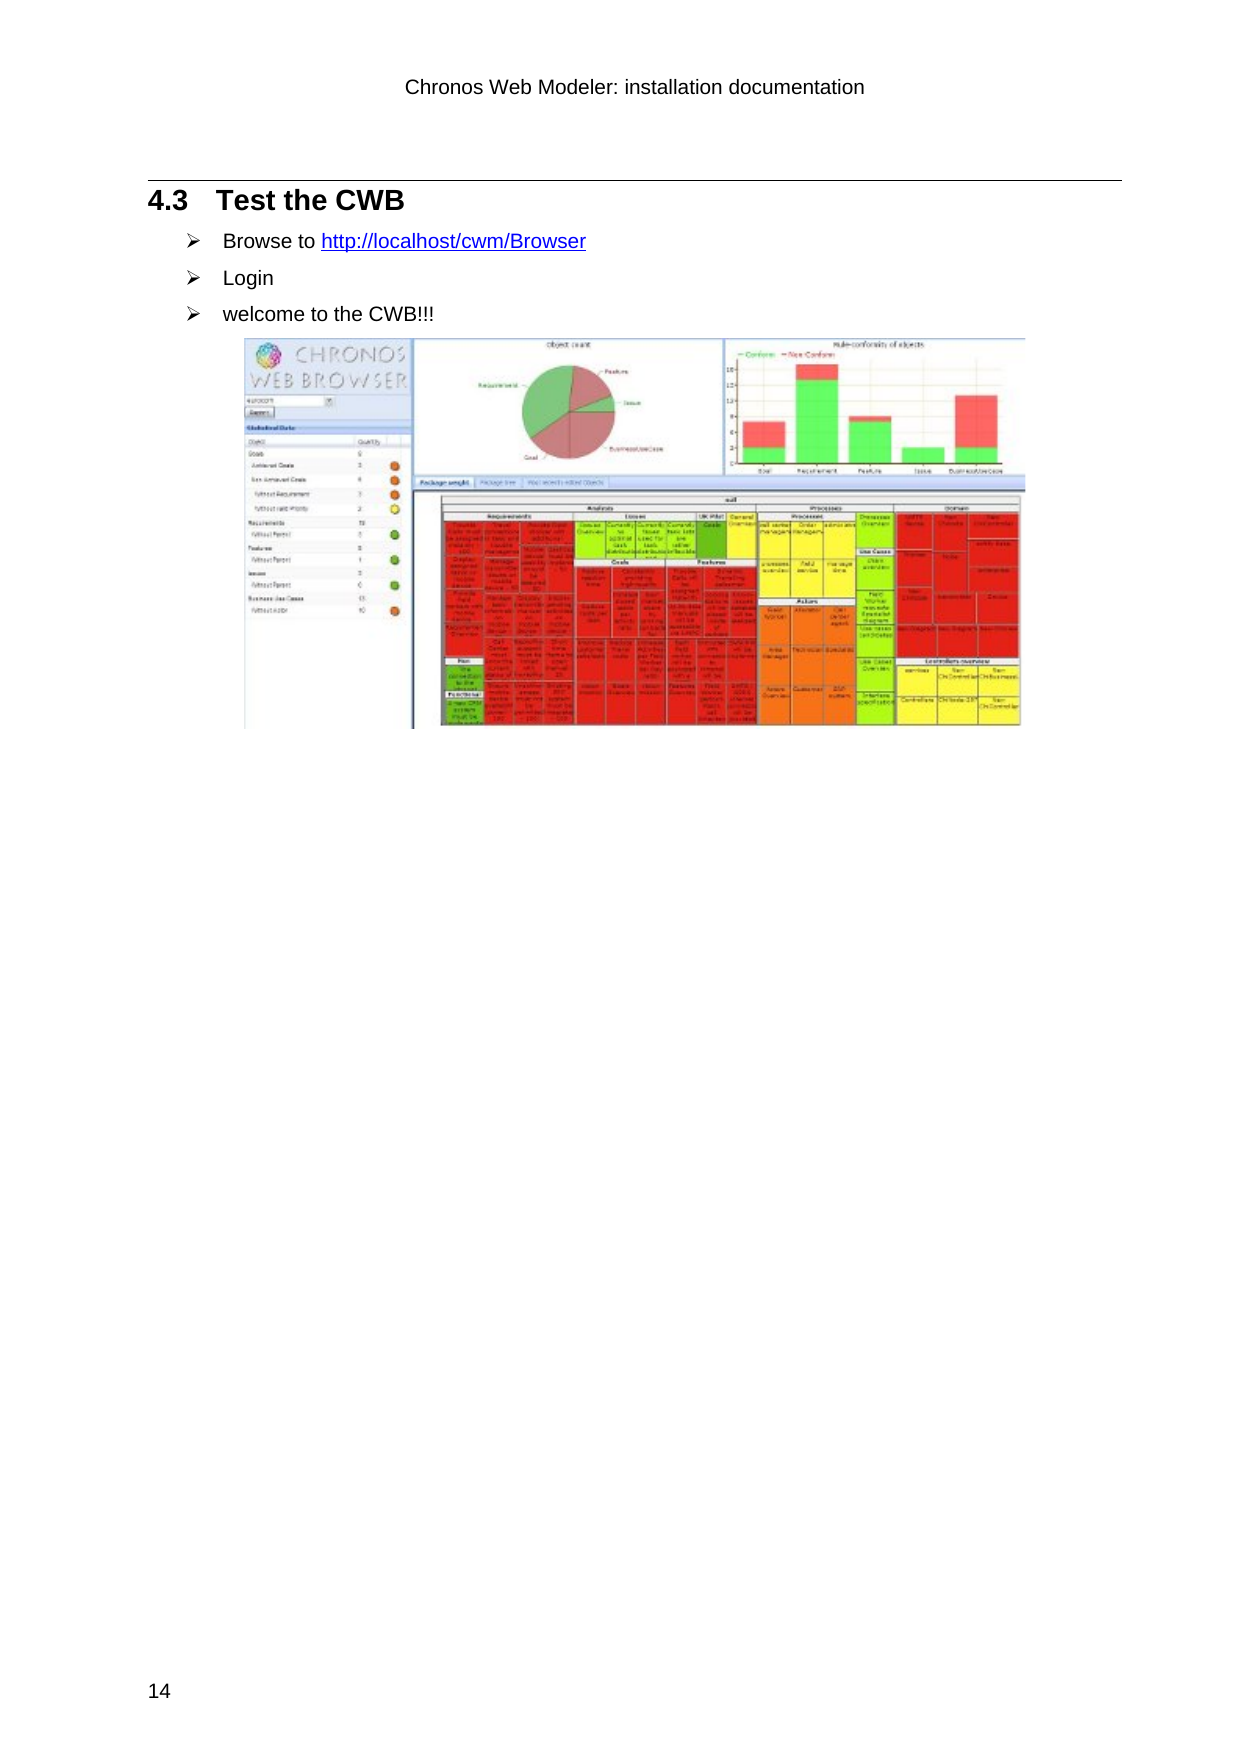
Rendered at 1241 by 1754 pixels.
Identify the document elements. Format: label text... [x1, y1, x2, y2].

picture [244, 338, 1026, 729]
list Login [185, 265, 1122, 289]
list Browse to http://localhost/cwm/Browser [185, 229, 1122, 253]
list welcome to the CWB!!! [185, 302, 1122, 326]
subtitle Test the CWB [148, 181, 1122, 217]
